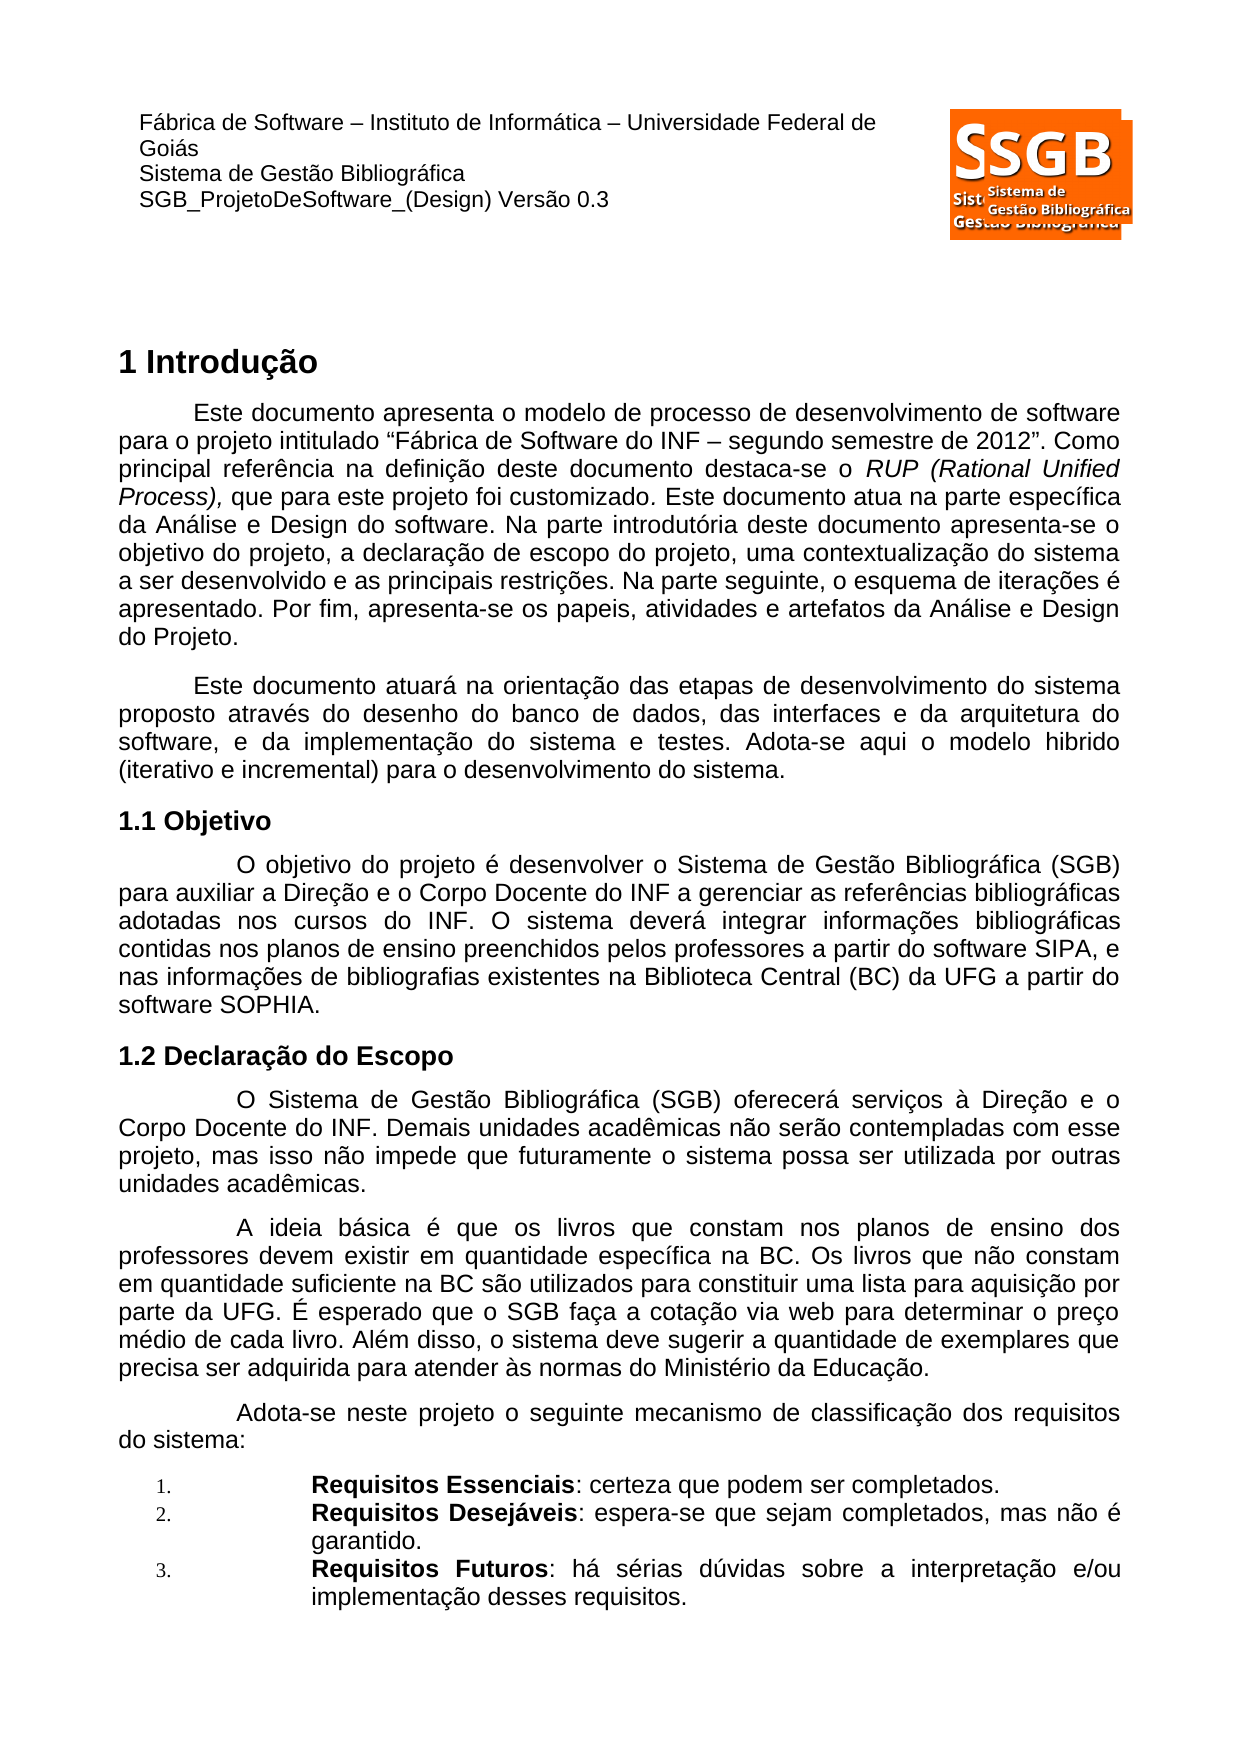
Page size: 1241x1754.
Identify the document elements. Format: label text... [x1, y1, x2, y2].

text A ideia básica é que os livros que constam nos planos de ensino dos professores devem existir em quantidade específica na BC. Os livros que não constam em quantidade suficiente na BC são utilizados para constituir uma lista para aquisição por parte da UFG. É esperado que o SGB faça a cotação via web para determinar o preço médio de cada livro. Além disso, o sistema deve sugerir a quantidade de exemplares que precisa ser adquirida para atender às normas do Ministério da Educação. [118, 1214, 1122, 1382]
text O objetivo do projeto é desenvolver o Sistema de Gestão Bibliográfica (SGB) para auxiliar a Direção e o Corpo Docente do INF a gerenciar as referências bibliográficas adotadas nos cursos do INF. O sistema deverá integrar informações bibliográficas contidas nos planos de ensino preenchidos pelos professores a partir do software SIPA, e nas informações de bibliografias existentes na Biblioteca Central (BC) da UFG a partir do software SOPHIA. [118, 851, 1122, 1018]
list Requisitos Futuros: há sérias dúvidas sobre a interpretação e/ou implementação desses requisitos. [156, 1554, 1122, 1610]
text Este documento atuará na orientação das etapas de desenvolvimento do sistema proposto através do desenho do banco de dados, das interfaces e da arquitetura do software, e da implementação do sistema e testes. Adota-se aqui o modelo hibrido (iterativo e incremental) para o desenvolvimento do sistema. [118, 672, 1122, 784]
text Adota-se neste projeto o seguinte mecanismo de classificação dos requisitos do sistema: [118, 1398, 1122, 1454]
text Este documento apresenta o modelo de processo de desenvolvimento de software para o projeto intitulado “Fábrica de Software do INF – segundo semestre de 2012”. Como principal referência na definição deste documento destaca-se o RUP (Rational Unified Process), que para este projeto foi customizado. Este documento atua na parte específica da Análise e Design do software. Na parte introdutória deste documento apresenta-se o objetivo do projeto, a declaração de escopo do projeto, uma contextualização do sistema a ser desenvolvido e as principais restrições. Na parte seguinte, o esquema de iterações é apresentado. Por fim, apresenta-se os papeis, atividades e artefatos da Análise e Design do Projeto. [118, 399, 1122, 650]
subtitle 1 Introdução [118, 343, 1122, 380]
list Requisitos Essenciais: certeza que podem ser completados. [156, 1471, 1122, 1499]
text O Sistema de Gestão Bibliográfica (SGB) oferecerá serviços à Direção e o Corpo Docente do INF. Demais unidades acadêmicas não serão contempladas com esse projeto, mas isso não impede que futuramente o sistema possa ser utilizada por outras unidades acadêmicas. [118, 1086, 1122, 1197]
subtitle 1.1 Objetivo [118, 806, 1122, 836]
picture [950, 109, 1133, 240]
subtitle 1.2 Declaração do Escopo [118, 1040, 1122, 1071]
list Requisitos Desejáveis: espera-se que sejam completados, mas não é garantido. [156, 1499, 1122, 1554]
